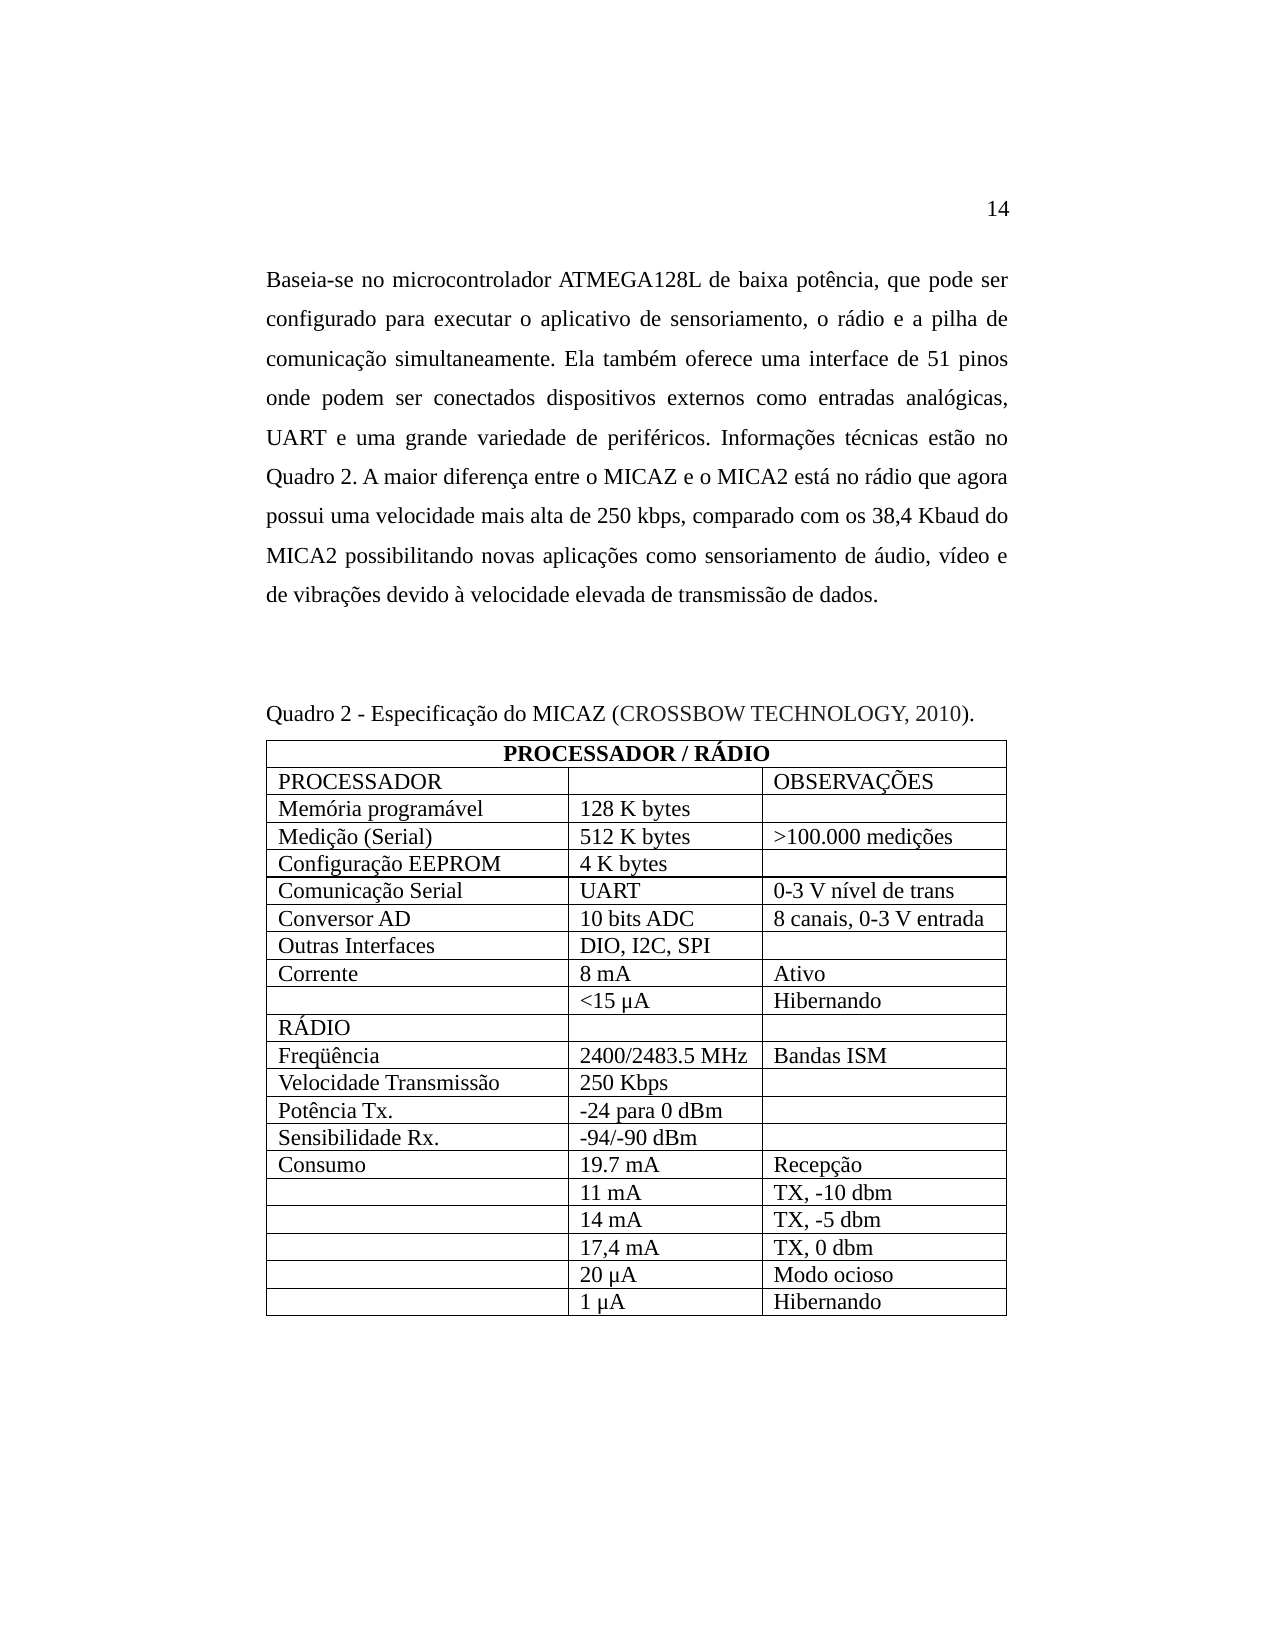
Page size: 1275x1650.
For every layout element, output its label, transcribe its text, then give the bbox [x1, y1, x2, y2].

table_cell Modo ocioso [763, 1261, 1006, 1287]
table_cell Medição (Serial) [267, 823, 568, 849]
table_cell 512 K bytes [569, 823, 762, 849]
table_cell 1 μA [569, 1289, 762, 1315]
table_cell Outras Interfaces [267, 932, 568, 959]
table_cell Consumo [267, 1151, 568, 1178]
table_cell [569, 768, 762, 794]
table_cell 20 μA [569, 1261, 762, 1287]
table_cell Recepção [763, 1151, 1006, 1178]
table_cell [267, 1206, 568, 1233]
table_cell -94/-90 dBm [569, 1124, 762, 1150]
table_cell UART [569, 878, 762, 904]
table_cell Freqüência [267, 1042, 568, 1068]
table_cell TX, -10 dbm [763, 1179, 1006, 1205]
table_cell 2400/2483.5 MHz [569, 1042, 762, 1068]
table_cell [763, 1069, 1006, 1096]
table_cell Memória programável [267, 795, 568, 822]
table_cell 10 bits ADC [569, 905, 762, 931]
table_cell 17,4 mA [569, 1234, 762, 1260]
table_cell OBSERVAÇÕES [763, 768, 1006, 794]
table_cell [763, 1124, 1006, 1150]
table_cell RÁDIO [267, 1015, 568, 1041]
table_cell DIO, I2C, SPI [569, 932, 762, 959]
table_cell 4 K bytes [569, 850, 762, 876]
table_cell [569, 1015, 762, 1041]
table_cell -24 para 0 dBm [569, 1097, 762, 1123]
table_cell [267, 1289, 568, 1315]
text Baseia-se no microcontrolador ATMEGA128L de baixa potência, que pode ser configurado para executar o aplicativo de sensoriamento, o rádio e a pilha de comunicação simultaneamente. Ela também oferece uma interface de 51 pinos onde podem ser conectados dispositivos externos como entradas analógicas, UART e uma grande variedade de periféricos. Informações técnicas estão no Quadro 2. A maior diferença entre o MICAZ e o MICA2 está no rádio que agora possui uma velocidade mais alta de 250 kbps, comparado com os 38,4 Kbaud do MICA2 possibilitando novas aplicações como sensoriamento de áudio, vídeo e de vibrações devido à velocidade elevada de transmissão de dados. [266, 266, 1009, 608]
table_cell 128 K bytes [569, 795, 762, 822]
table_cell Sensibilidade Rx. [267, 1124, 568, 1150]
table_cell 19.7 mA [569, 1151, 762, 1178]
table_header PROCESSADOR / RÁDIO [267, 741, 1006, 767]
table_cell PROCESSADOR [267, 768, 568, 794]
table_cell TX, 0 dbm [763, 1234, 1006, 1260]
table_cell 0-3 V nível de trans [763, 878, 1006, 904]
table_cell <15 μA [569, 987, 762, 1013]
table_cell [267, 1261, 568, 1287]
table_cell Ativo [763, 960, 1006, 986]
table_cell [763, 1015, 1006, 1041]
table_cell >100.000 medições [763, 823, 1006, 849]
table_cell Comunicação Serial [267, 878, 568, 904]
table_cell Configuração EEPROM [267, 850, 568, 876]
table_cell TX, -5 dbm [763, 1206, 1006, 1233]
table_cell Hibernando [763, 1289, 1006, 1315]
text Quadro 2 - Especificação do MICAZ (CROSSBOW TECHNOLOGY, 2010). [266, 700, 1009, 726]
table_cell [267, 1179, 568, 1205]
table_cell Velocidade Transmissão [267, 1069, 568, 1096]
table_cell [763, 850, 1006, 876]
table_cell Bandas ISM [763, 1042, 1006, 1068]
table_cell 11 mA [569, 1179, 762, 1205]
table_cell 250 Kbps [569, 1069, 762, 1096]
table_cell [267, 1234, 568, 1260]
table_cell [267, 987, 568, 1013]
table_cell [763, 1097, 1006, 1123]
table_cell 8 canais, 0-3 V entrada [763, 905, 1006, 931]
table_cell 8 mA [569, 960, 762, 986]
table_cell Hibernando [763, 987, 1006, 1013]
table_cell [763, 795, 1006, 822]
table_cell 14 mA [569, 1206, 762, 1233]
table_cell [763, 932, 1006, 959]
table_cell Corrente [267, 960, 568, 986]
table_cell Conversor AD [267, 905, 568, 931]
table_cell Potência Tx. [267, 1097, 568, 1123]
